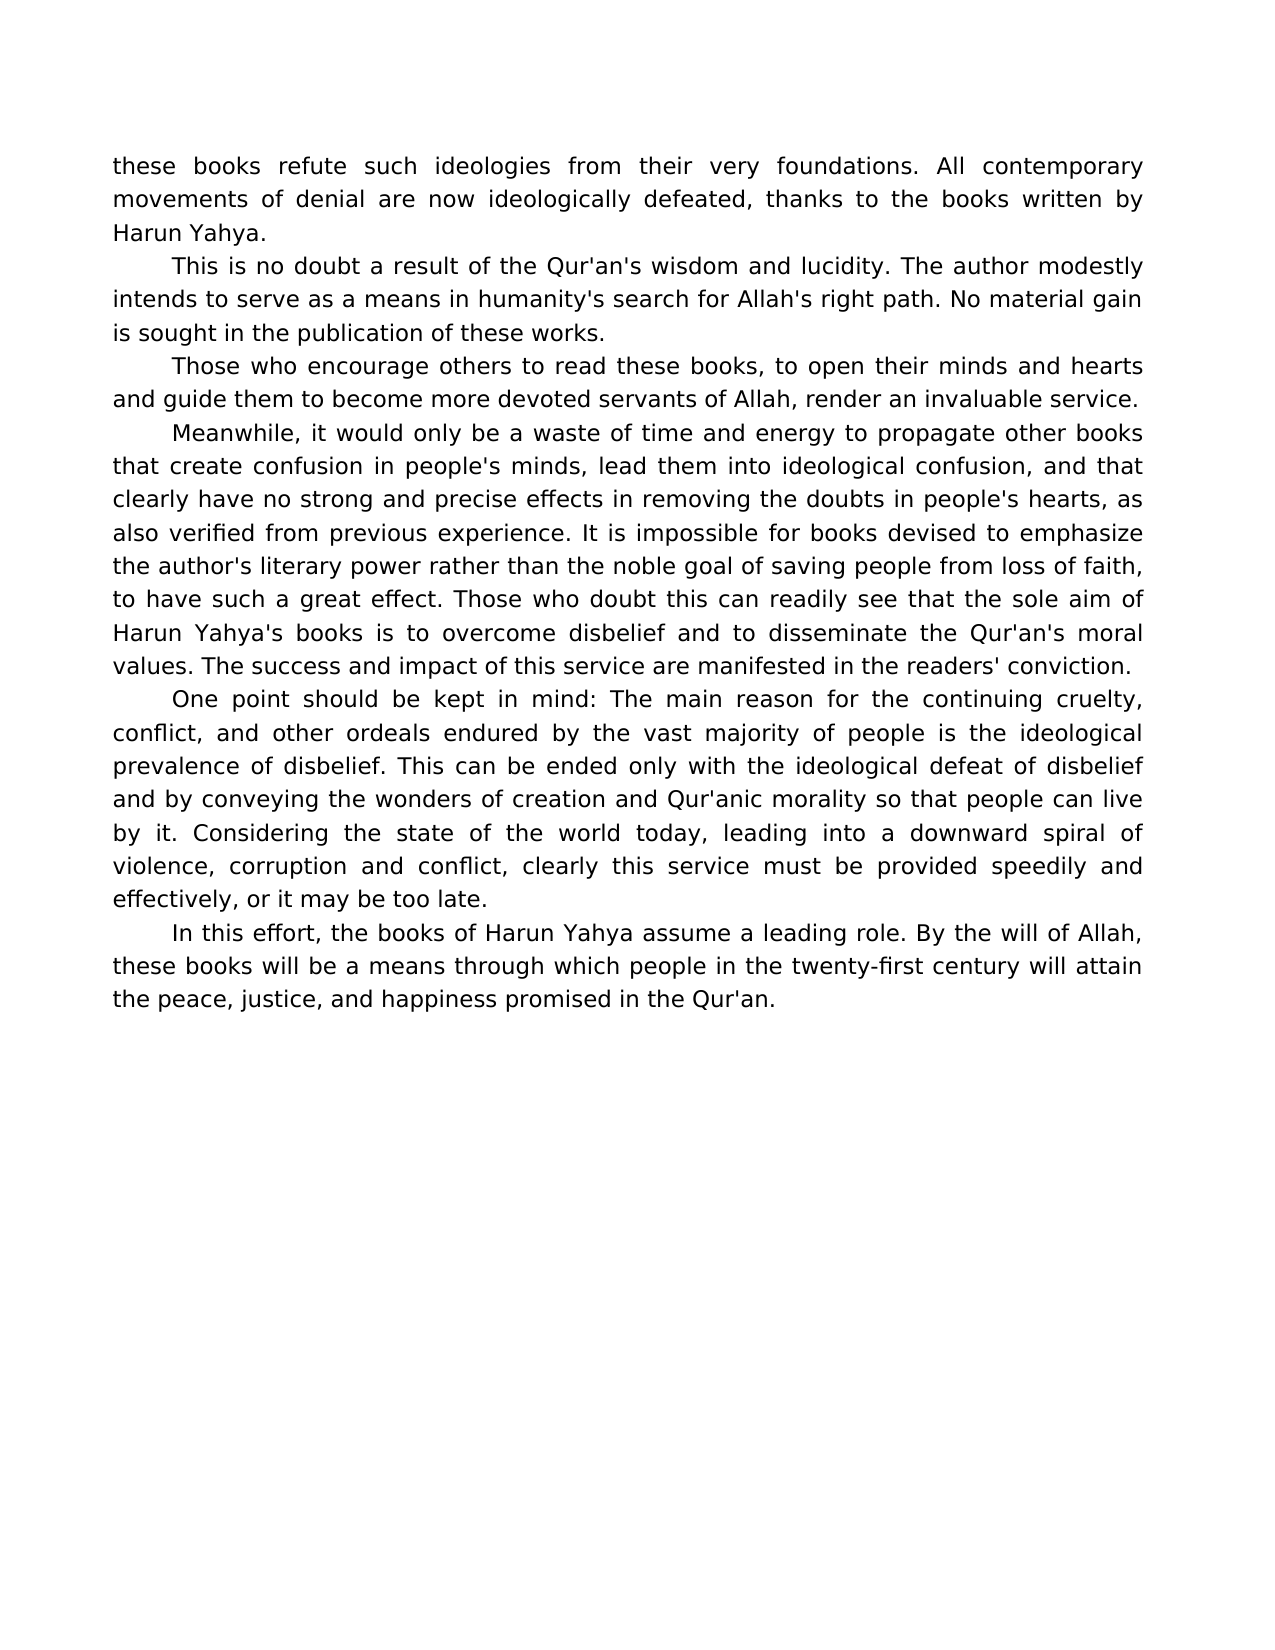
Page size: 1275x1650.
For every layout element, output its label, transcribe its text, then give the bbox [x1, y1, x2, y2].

text Meanwhile, it would only be a waste of time and energy to propagate other books that create confusion in people's minds, lead them into ideological confusion, and that clearly have no strong and precise effects in removing the doubts in people's hearts, as also verified from previous experience. It is impossible for books devised to emphasize the author's literary power rather than the noble goal of saving people from loss of faith, to have such a great effect. Those who doubt this can readily see that the sole aim of Harun Yahya's books is to overcome disbelief and to disseminate the Qur'an's moral values. The success and impact of this service are manifested in the readers' conviction. [112, 414, 1145, 681]
text these books refute such ideologies from their very foundations. All contemporary movements of denial are now ideologically defeated, thanks to the books written by Harun Yahya. [112, 148, 1145, 248]
text One point should be kept in mind: The main reason for the continuing cruelty, conflict, and other ordeals endured by the vast majority of people is the ideological prevalence of disbelief. This can be ended only with the ideological defeat of disbelief and by conveying the wonders of creation and Qur'anic morality so that people can live by it. Considering the state of the world today, leading into a downward spiral of violence, corruption and conflict, clearly this service must be provided speedily and effectively, or it may be too late. [112, 681, 1145, 914]
text Those who encourage others to read these books, to open their minds and hearts and guide them to become more devoted servants of Allah, render an invaluable service. [112, 348, 1145, 414]
text In this effort, the books of Harun Yahya assume a leading role. By the will of Allah, these books will be a means through which people in the twenty-first century will attain the peace, justice, and happiness promised in the Qur'an. [112, 914, 1145, 1014]
text This is no doubt a result of the Qur'an's wisdom and lucidity. The author modestly intends to serve as a means in humanity's search for Allah's right path. No material gain is sought in the publication of these works. [112, 248, 1145, 348]
